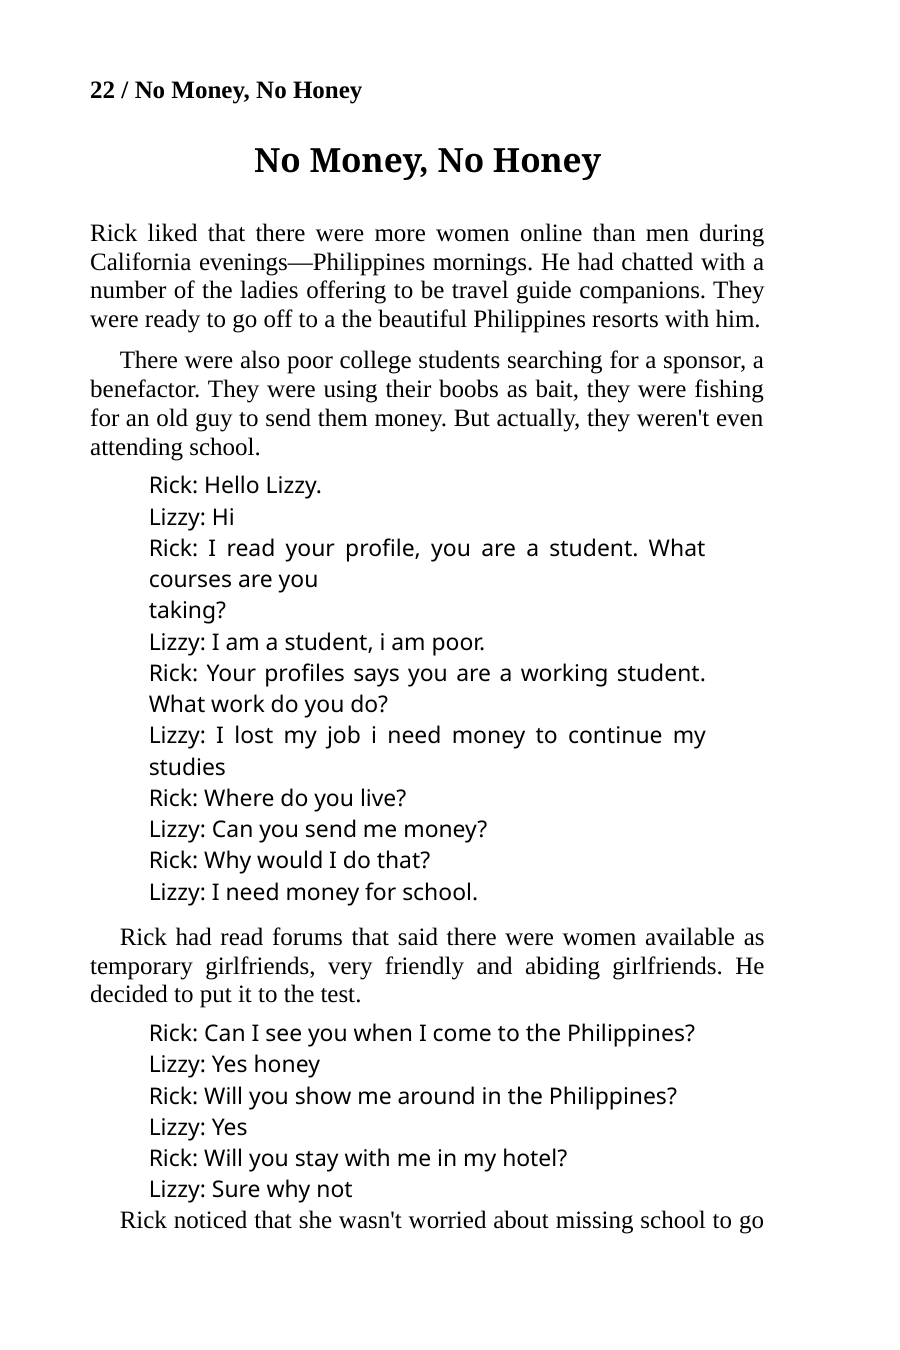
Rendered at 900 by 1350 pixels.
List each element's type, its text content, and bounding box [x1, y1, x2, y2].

text Rick: Where do you live? [148, 782, 706, 813]
text Lizzy: I am a student, i am poor. [148, 626, 706, 657]
text Lizzy: I need money for school. [148, 876, 706, 907]
text Rick had read forums that said there were women available as temporary girlfriends, very friendly and abiding girlfriends. He decided to put it to the test. [90, 922, 765, 1008]
text There were also poor college students searching for a sponsor, a benefactor. They were using their boobs as bait, they were fishing for an old guy to send them money. But actually, they weren't even attending school. [90, 346, 765, 461]
subtitle No Money, No Honey [90, 137, 765, 182]
text Lizzy: Can you send me money? [148, 813, 706, 844]
text Rick: Will you stay with me in my hotel? [148, 1142, 706, 1173]
text Rick: Why would I do that? [148, 844, 706, 876]
text taking? [148, 594, 706, 626]
text Lizzy: Hi [148, 501, 706, 532]
text Rick: Your profiles says you are a working student. What work do you do? [148, 657, 706, 719]
text Lizzy: Yes honey [148, 1048, 706, 1080]
text Rick: Can I see you when I come to the Philippines? [148, 1017, 706, 1048]
text Rick: Hello Lizzy. [148, 469, 706, 501]
text Rick noticed that she wasn't worried about missing school to go [90, 1205, 765, 1233]
text Lizzy: Sure why not [148, 1173, 706, 1205]
text Rick: I read your profile, you are a student. What courses are you [148, 532, 706, 594]
text Lizzy: I lost my job i need money to continue my studies [148, 719, 706, 782]
text Lizzy: Yes [148, 1111, 706, 1142]
text Rick liked that there were more women online than men during California evenings—Philippines mornings. He had chatted with a number of the ladies offering to be travel guide companions. They were ready to go off to a the beautiful Philippines resorts with him. [90, 218, 765, 333]
text Rick: Will you show me around in the Philippines? [148, 1080, 706, 1111]
